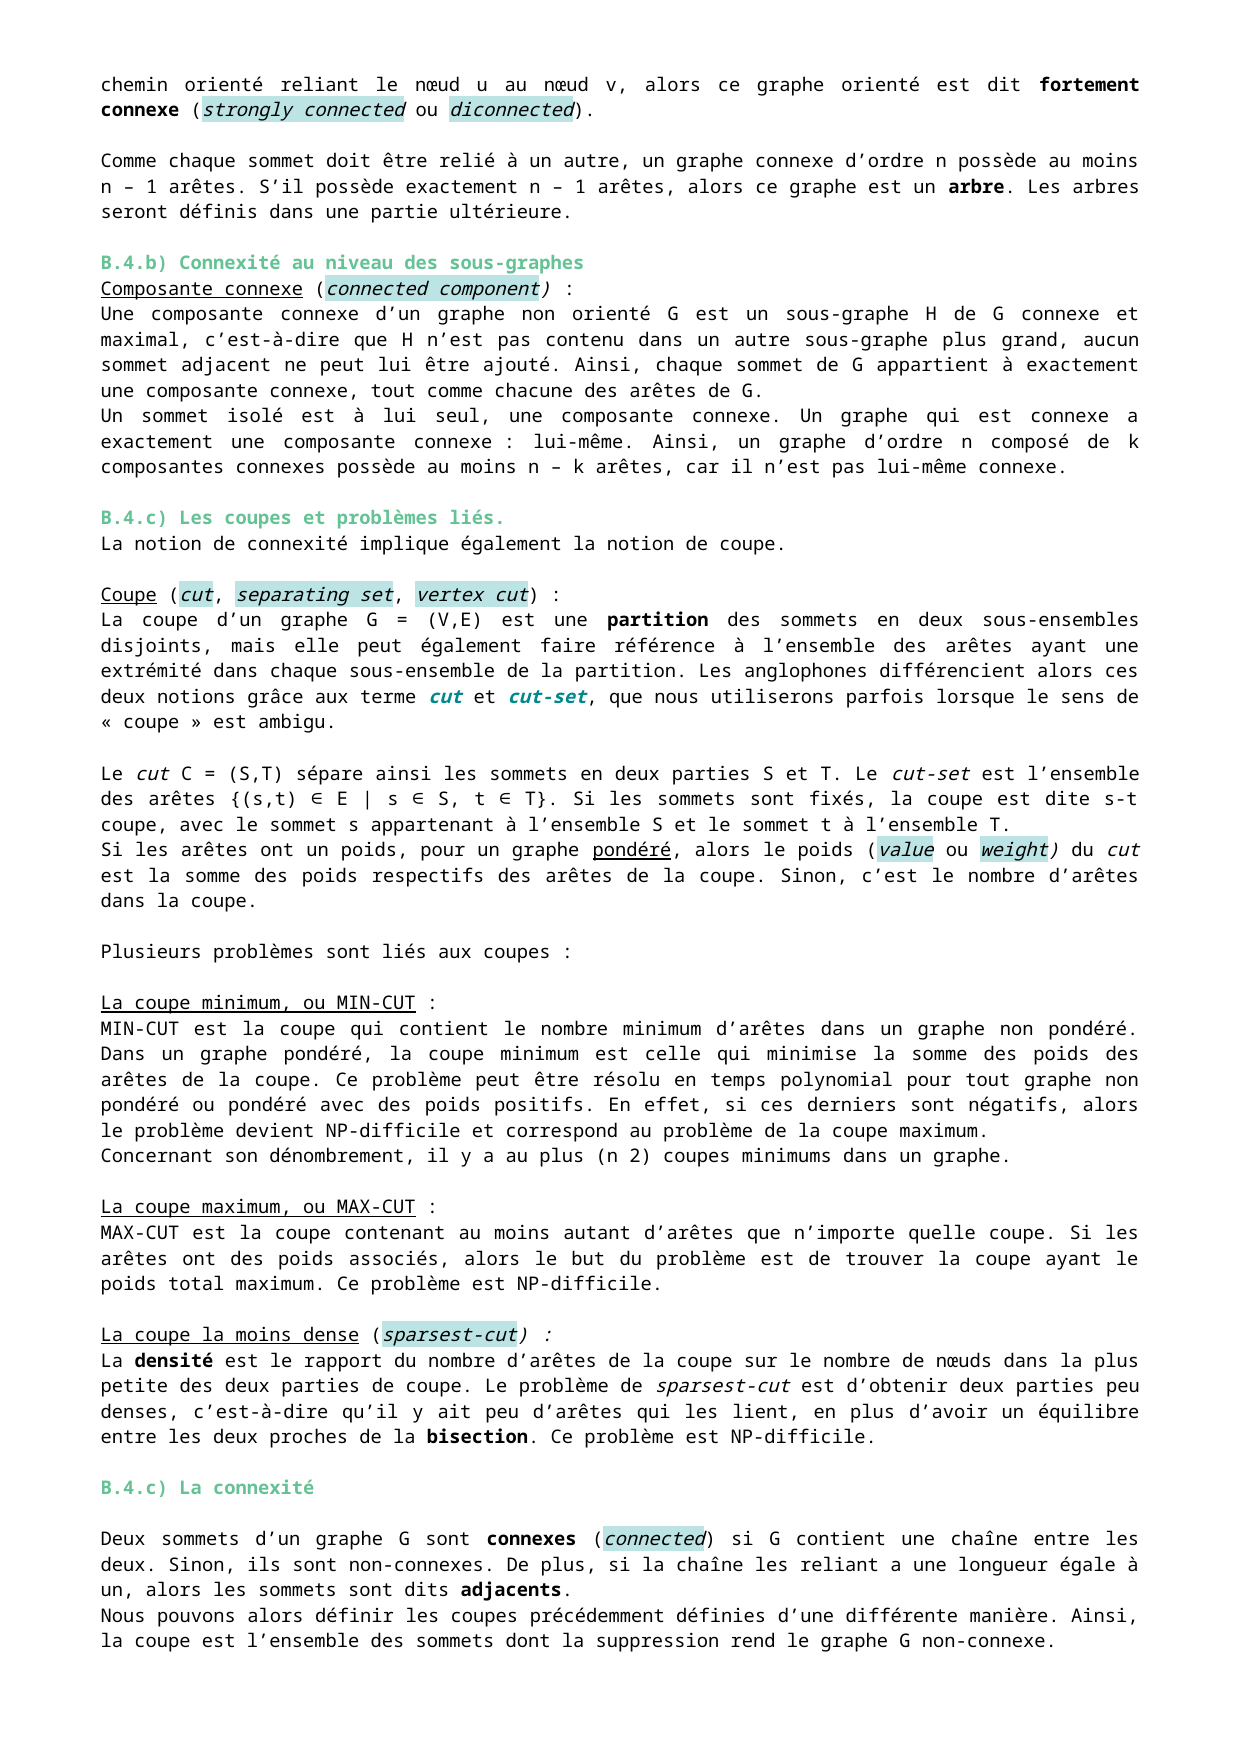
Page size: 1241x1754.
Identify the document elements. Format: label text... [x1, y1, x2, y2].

text Un sommet isolé est à lui seul, une composante connexe. Un graphe qui est connexe a exactement une composante connexe : lui-même. Ainsi, un graphe d’ordre n composé de k composantes connexes possède au moins n – k arêtes, car il n’est pas lui-même connexe. [100, 403, 1140, 479]
text Une composante connexe d’un graphe non orienté G est un sous-graphe H de G connexe et maximal, c’est-à-dire que H n’est pas contenu dans un autre sous-graphe plus grand, aucun sommet adjacent ne peut lui être ajouté. Ainsi, chaque sommet de G appartient à exactement une composante connexe, tout comme chacune des arêtes de G. [100, 301, 1140, 403]
text Concernant son dénombrement, il y a au plus (n 2) coupes minimums dans un graphe. [100, 1143, 1140, 1168]
text La coupe maximum, ou MAX-CUT : [100, 1194, 1140, 1219]
text Si les arêtes ont un poids, pour un graphe pondéré, alors le poids (value ou weight) du cut est la somme des poids respectifs des arêtes de la coupe. Sinon, c’est le nombre d’arêtes dans la coupe. [100, 836, 1140, 913]
text B.4.c) La connexité [100, 1474, 1140, 1500]
text MAX-CUT est la coupe contenant au moins autant d’arêtes que n’importe quelle coupe. Si les arêtes ont des poids associés, alors le but du problème est de trouver la coupe ayant le poids total maximum. Ce problème est NP-difficile. [100, 1219, 1140, 1296]
text B.4.b) Connexité au niveau des sous-graphes [100, 249, 1140, 275]
text Deux sommets d’un graphe G sont connexes (connected) si G contient une chaîne entre les deux. Sinon, ils sont non-connexes. De plus, si la chaîne les reliant a une longueur égale à un, alors les sommets sont dits adjacents. [100, 1526, 1140, 1602]
text Plusieurs problèmes sont liés aux coupes : [100, 938, 1140, 964]
text MIN-CUT est la coupe qui contient le nombre minimum d’arêtes dans un graphe non pondéré. Dans un graphe pondéré, la coupe minimum est celle qui minimise la somme des poids des arêtes de la coupe. Ce problème peut être résolu en temps polynomial pour tout graphe non pondéré ou pondéré avec des poids positifs. En effet, si ces derniers sont négatifs, alors le problème devient NP-difficile et correspond au problème de la coupe maximum. [100, 1015, 1140, 1143]
text Nous pouvons alors définir les coupes précédemment définies d’une différente manière. Ainsi, la coupe est l’ensemble des sommets dont la suppression rend le graphe G non-connexe. [100, 1602, 1140, 1653]
text Comme chaque sommet doit être relié à un autre, un graphe connexe d’ordre n possède au moins n – 1 arêtes. S’il possède exactement n – 1 arêtes, alors ce graphe est un arbre. Les arbres seront définis dans une partie ultérieure. [100, 147, 1140, 224]
text chemin orienté reliant le nœud u au nœud v, alors ce graphe orienté est dit fortement connexe (strongly connected ou diconnected). [100, 71, 1140, 122]
text La coupe la moins dense (sparsest-cut) : [100, 1321, 1140, 1347]
text B.4.c) Les coupes et problèmes liés. [100, 505, 1140, 530]
text La densité est le rapport du nombre d’arêtes de la coupe sur le nombre de nœuds dans la plus petite des deux parties de coupe. Le problème de sparsest-cut est d’obtenir deux parties peu denses, c’est-à-dire qu’il y ait peu d’arêtes qui les lient, en plus d’avoir un équilibre entre les deux proches de la bisection. Ce problème est NP-difficile. [100, 1347, 1140, 1449]
text La coupe d’un graphe G = (V,E) est une partition des sommets en deux sous-ensembles disjoints, mais elle peut également faire référence à l’ensemble des arêtes ayant une extrémité dans chaque sous-ensemble de la partition. Les anglophones différencient alors ces deux notions grâce aux terme cut et cut-set, que nous utiliserons parfois lorsque le sens de « coupe » est ambigu. [100, 607, 1140, 734]
text La notion de connexité implique également la notion de coupe. [100, 530, 1140, 556]
text Composante connexe (connected component) : [100, 275, 1140, 301]
text Coupe (cut, separating set, vertex cut) : [100, 581, 1140, 607]
text La coupe minimum, ou MIN-CUT : [100, 989, 1140, 1015]
text Le cut C = (S,T) sépare ainsi les sommets en deux parties S et T. Le cut-set est l’ensemble des arêtes {(s,t) ∈ E | s ∈ S, t ∈ T}. Si les sommets sont fixés, la coupe est dite s-t coupe, avec le sommet s appartenant à l’ensemble S et le sommet t à l’ensemble T. [100, 760, 1140, 836]
